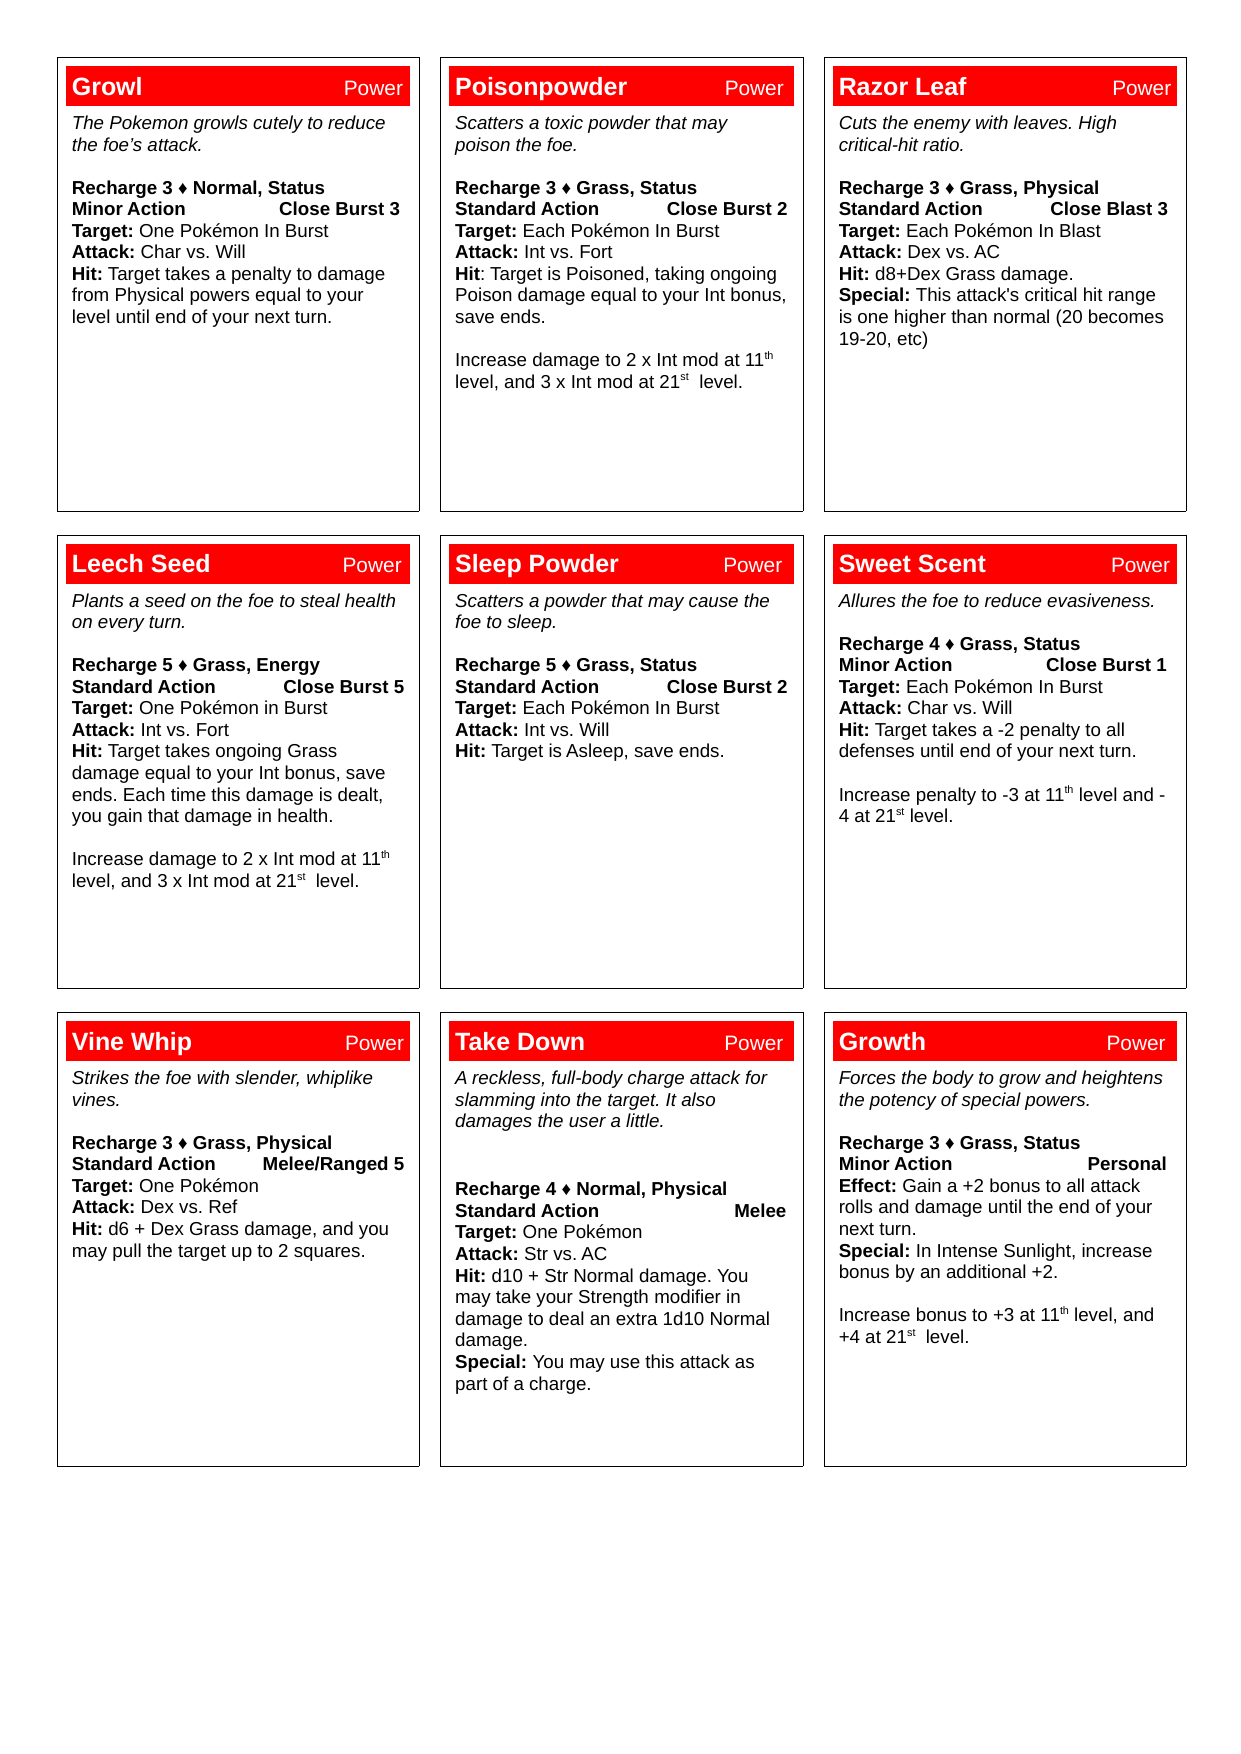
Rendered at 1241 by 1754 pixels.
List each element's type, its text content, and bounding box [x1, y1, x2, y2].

table_cell Cuts the enemy with leaves. High critical-hit ratio. Recharge 3 ♦ Grass, Physical Standard Action Close Blast 3 Target: Each Pokémon In Blast Attack: Dex vs. AC Hit: d8+Dex Grass damage. Special: This attack's critical hit range is one higher than normal (20 becomes 19-20, etc) [833, 106, 1177, 355]
table_header Growth Power [833, 1021, 1177, 1061]
table_header Leech Seed Power [66, 544, 410, 584]
table_header Sleep Powder Power [449, 544, 794, 584]
table_cell Forces the body to grow and heightens the potency of special powers. Recharge 3 ♦ Grass, Status Minor Action Personal Effect: Gain a +2 bonus to all attack rolls and damage until the end of your next turn. Special: In Intense Sunlight, increase bonus by an additional +2. Increase bonus to +3 at 11th level, and +4 at 21st level. [833, 1061, 1177, 1353]
table_header Take Down Power [449, 1021, 794, 1061]
table_cell A reckless, full-body charge attack for slamming into the target. It also damages the user a little. Recharge 4 ♦ Normal, Physical Standard Action Melee Target: One Pokémon Attack: Str vs. AC Hit: d10 + Str Normal damage. You may take your Strength modifier in damage to deal an extra 1d10 Normal damage. Special: You may use this attack as part of a charge. [449, 1061, 794, 1399]
table_header Sweet Scent Power [833, 544, 1177, 584]
table_header Growl Power [66, 66, 410, 106]
table_cell The Pokemon growls cutely to reduce the foe’s attack. Recharge 3 ♦ Normal, Status Minor Action Close Burst 3 Target: One Pokémon In Burst Attack: Char vs. Will Hit: Target takes a penalty to damage from Physical powers equal to your level until end of your next turn. [66, 106, 410, 333]
table_cell Plants a seed on the foe to steal health on every turn. Recharge 5 ♦ Grass, Energy Standard Action Close Burst 5 Target: One Pokémon in Burst Attack: Int vs. Fort Hit: Target takes ongoing Grass damage equal to your Int bonus, save ends. Each time this damage is dealt, you gain that damage in health. Increase damage to 2 x Int mod at 11th level, and 3 x Int mod at 21st level. [66, 584, 410, 897]
table_cell Strikes the foe with slender, whiplike vines. Recharge 3 ♦ Grass, Physical Standard Action Melee/Ranged 5 Target: One Pokémon Attack: Dex vs. Ref Hit: d6 + Dex Grass damage, and you may pull the target up to 2 squares. [66, 1061, 410, 1267]
table_header Vine Whip Power [66, 1021, 410, 1061]
table_cell Scatters a powder that may cause the foe to sleep. Recharge 5 ♦ Grass, Status Standard Action Close Burst 2 Target: Each Pokémon In Burst Attack: Int vs. Will Hit: Target is Asleep, save ends. [449, 584, 794, 768]
table_cell Allures the foe to reduce evasiveness. Recharge 4 ♦ Grass, Status Minor Action Close Burst 1 Target: Each Pokémon In Burst Attack: Char vs. Will Hit: Target takes a -2 penalty to all defenses until end of your next turn. Increase penalty to -3 at 11th level and -4 at 21st level. [833, 584, 1177, 832]
table_header Poisonpowder Power [449, 66, 794, 106]
table_cell Scatters a toxic powder that may poison the foe. Recharge 3 ♦ Grass, Status Standard Action Close Burst 2 Target: Each Pokémon In Burst Attack: Int vs. Fort Hit: Target is Poisoned, taking ongoing Poison damage equal to your Int bonus, save ends. Increase damage to 2 x Int mod at 11th level, and 3 x Int mod at 21st level. [449, 106, 794, 398]
table_header Razor Leaf Power [833, 66, 1177, 106]
